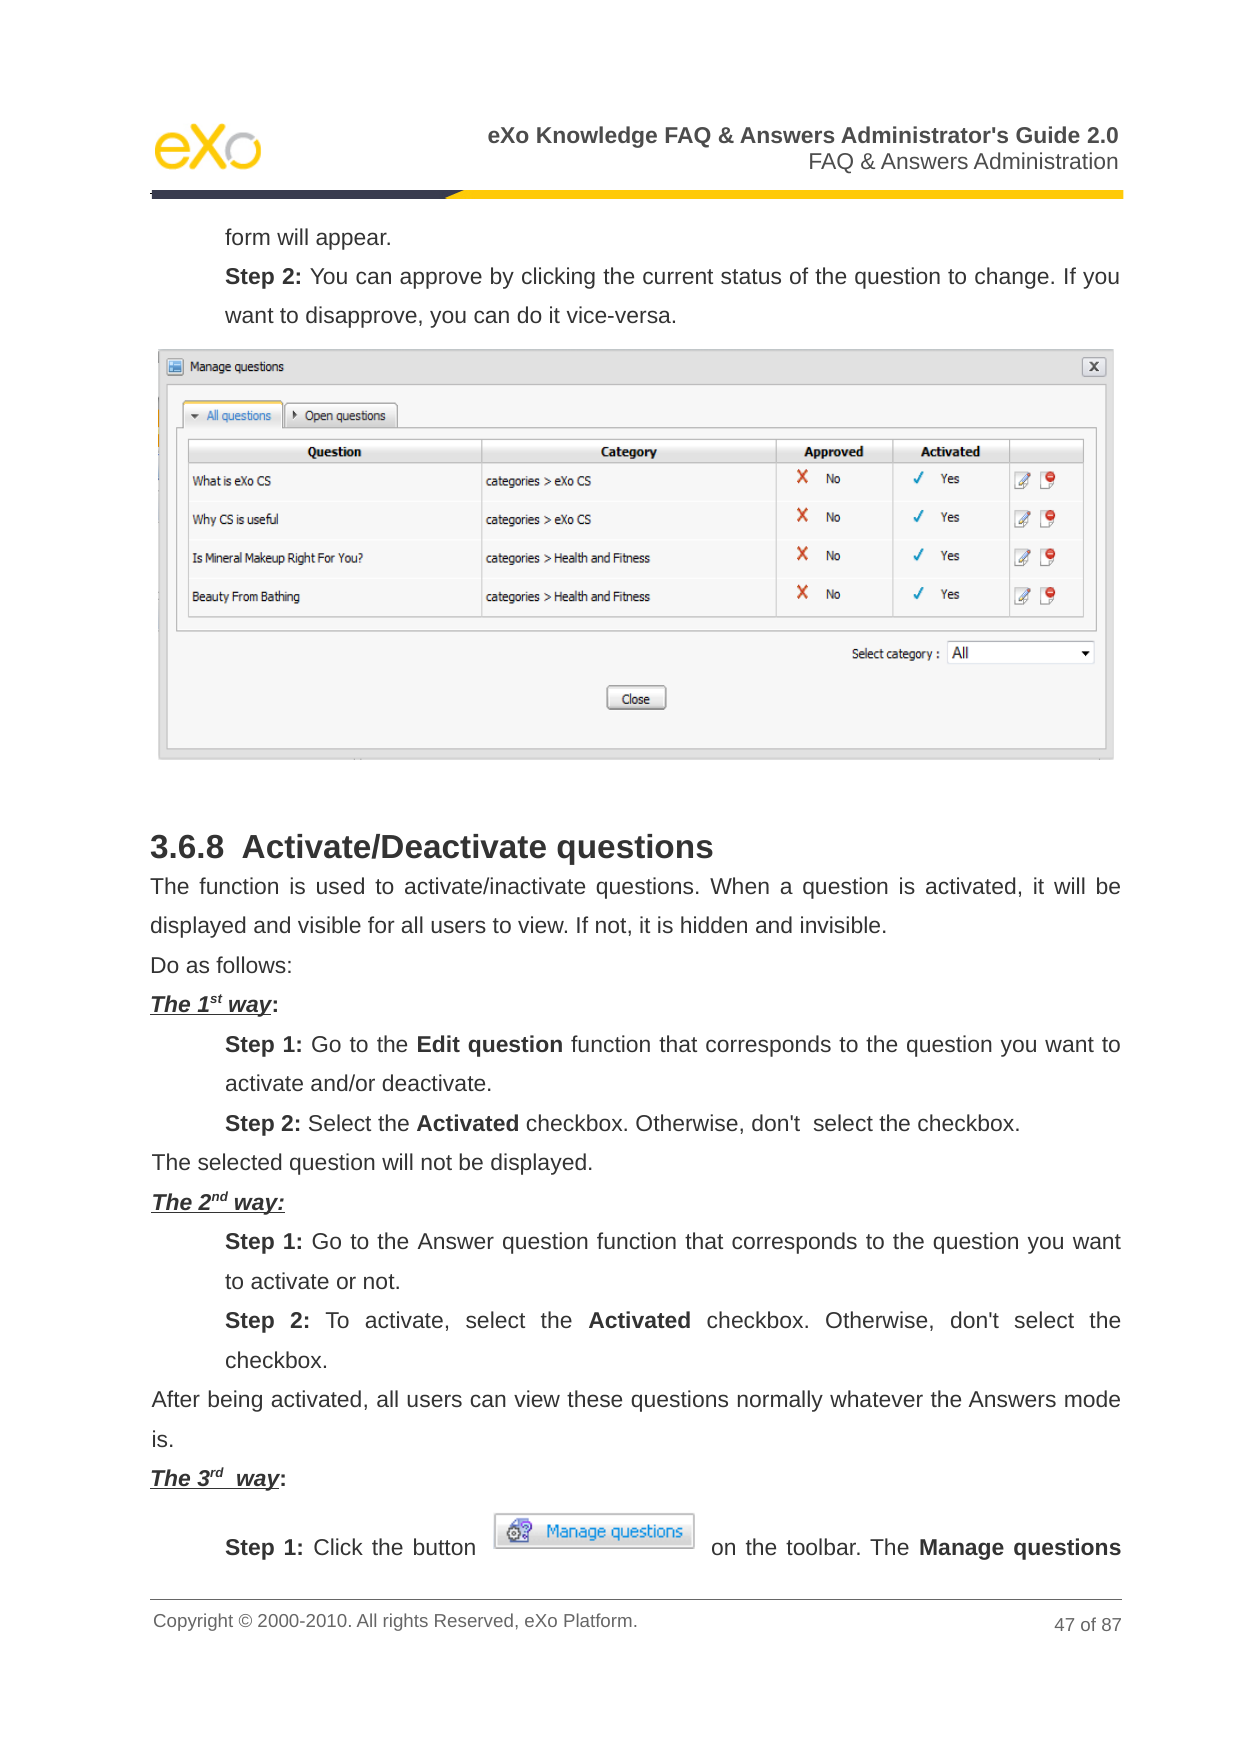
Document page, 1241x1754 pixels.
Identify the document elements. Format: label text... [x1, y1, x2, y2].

list Step 2: To activate, select the Activated checkbox. Otherwise, don't select the checkbox. [187, 1307, 1122, 1373]
text The 3rd way: [150, 1465, 1122, 1492]
list Step 1: Go to the Edit question function that corresponds to the question you want to activate and/or deactivate. [187, 1031, 1122, 1097]
subtitle Activate/Deactivate questions [150, 827, 1122, 866]
list After being activated, all users can view these questions normally whatever the Answers mode is. [114, 1386, 1122, 1452]
list Step 1: Go to the Answer question function that corresponds to the question you want to activate or not. [187, 1228, 1122, 1294]
list Step 1: Click the button on the toolbar. The Manage questions [187, 1505, 1122, 1561]
list form will appear. [187, 223, 1122, 250]
list The 2nd way: [114, 1189, 1122, 1215]
text The 1st way: [150, 991, 1122, 1018]
list Step 2: You can approve by clicking the current status of the question to change. If you want to disapprove, you can do it vice-versa. [187, 263, 1122, 329]
text Do as follows: [150, 952, 1122, 978]
picture [151, 190, 1124, 199]
picture [493, 1512, 695, 1549]
picture [158, 349, 1114, 760]
picture [155, 123, 262, 170]
list The selected question will not be displayed. [114, 1149, 1122, 1176]
text The function is used to activate/inactivate questions. When a question is activated, it will be displayed and visible for all users to view. If not, it is hidden and invisible. [150, 873, 1122, 939]
list Step 2: Select the Activated checkbox. Otherwise, don't select the checkbox. [187, 1110, 1122, 1136]
